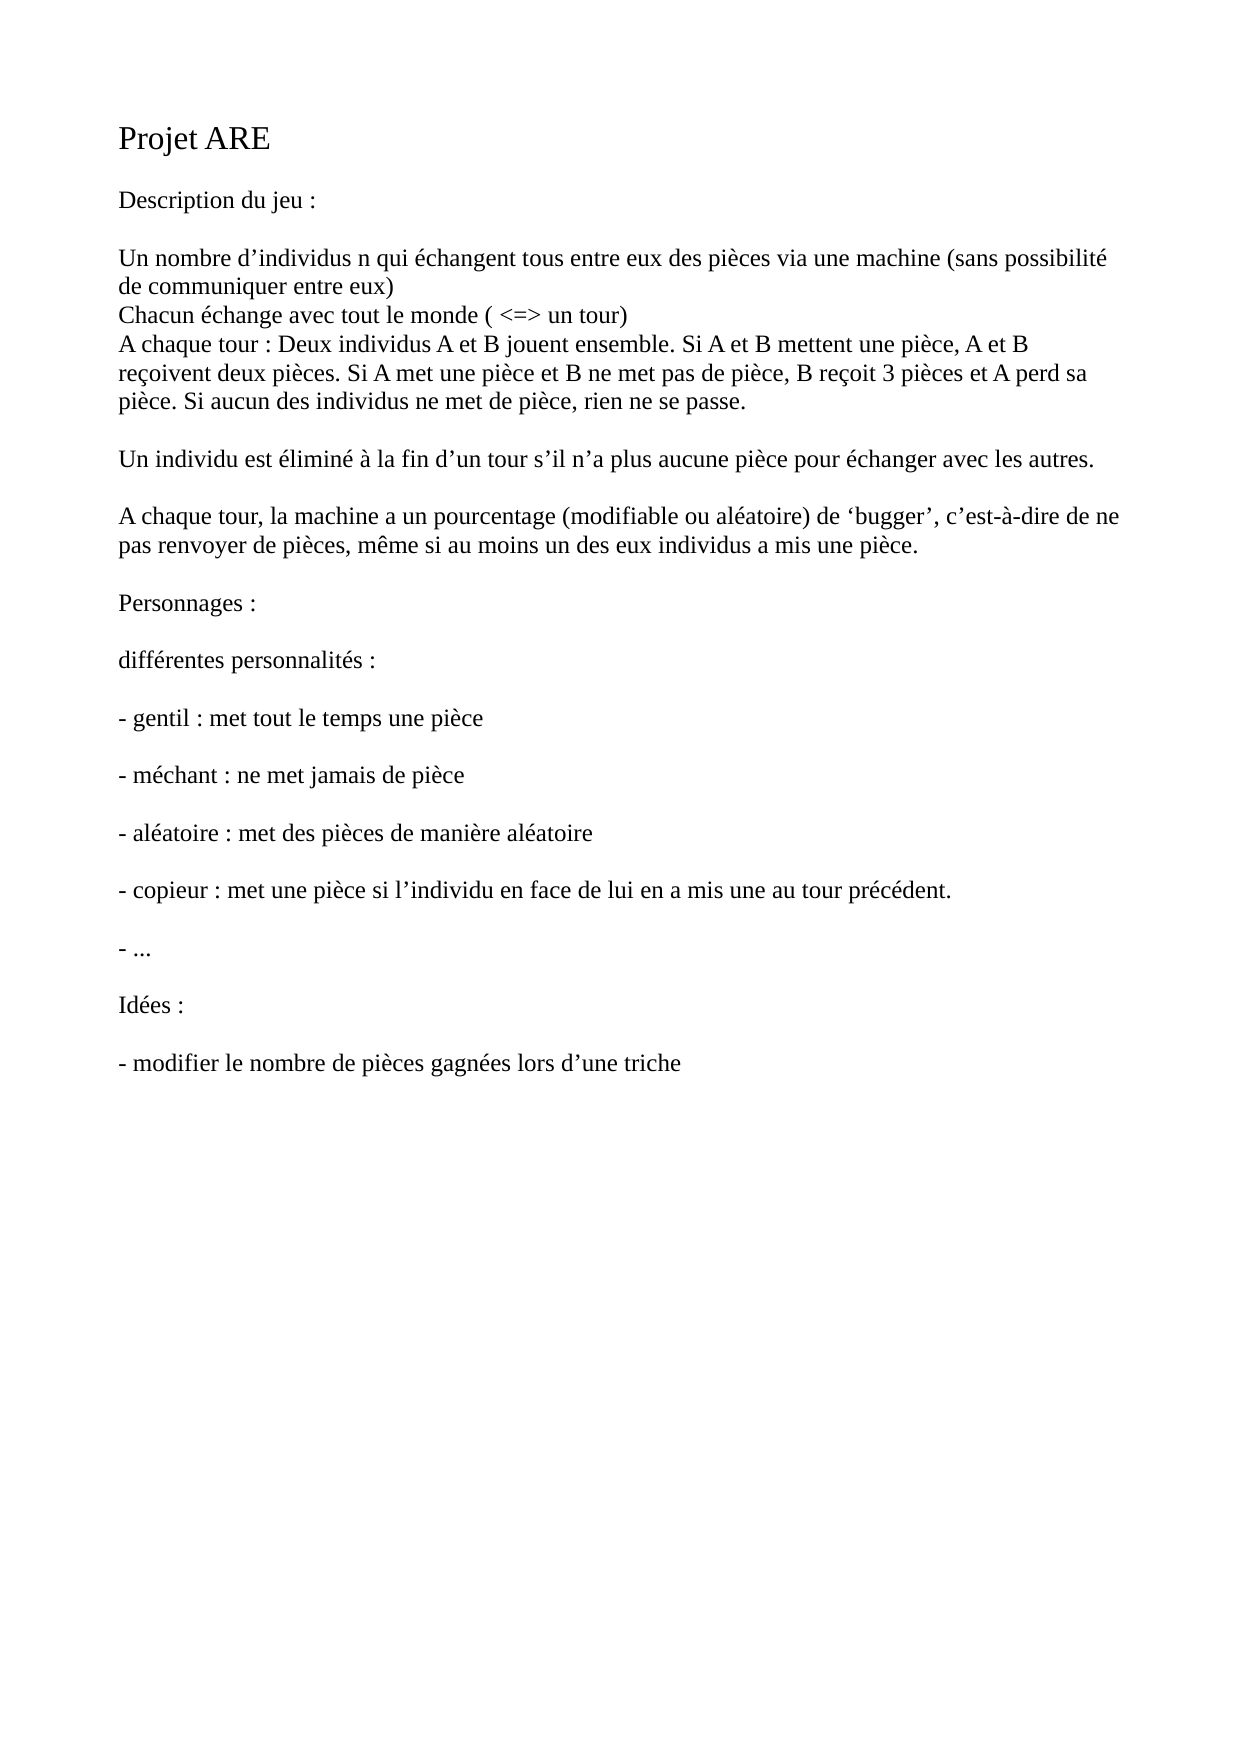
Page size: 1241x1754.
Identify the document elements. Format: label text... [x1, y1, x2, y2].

text A chaque tour : Deux individus A et B jouent ensemble. Si A et B mettent une pièce, A et B reçoivent deux pièces. Si A met une pièce et B ne met pas de pièce, B reçoit 3 pièces et A perd sa pièce. Si aucun des individus ne met de pièce, rien ne se passe. [118, 329, 1122, 415]
text différentes personnalités : [118, 645, 1122, 674]
text - copieur : met une pièce si l’individu en face de lui en a mis une au tour précédent. [118, 875, 1122, 904]
text Idées : [118, 990, 1122, 1019]
text - gentil : met tout le temps une pièce [118, 703, 1122, 731]
text - modifier le nombre de pièces gagnées lors d’une triche [118, 1048, 1122, 1076]
text Projet ARE [118, 118, 1122, 156]
text Description du jeu : [118, 185, 1122, 214]
text Un nombre d’individus n qui échangent tous entre eux des pièces via une machine (sans possibilité de communiquer entre eux) [118, 243, 1122, 300]
text Chacun échange avec tout le monde ( <=> un tour) [118, 300, 1122, 329]
text - méchant : ne met jamais de pièce [118, 760, 1122, 789]
text - ... [118, 933, 1122, 961]
text Un individu est éliminé à la fin d’un tour s’il n’a plus aucune pièce pour échanger avec les autres. [118, 444, 1122, 473]
text A chaque tour, la machine a un pourcentage (modifiable ou aléatoire) de ‘bugger’, c’est-à-dire de ne pas renvoyer de pièces, même si au moins un des eux individus a mis une pièce. [118, 501, 1122, 559]
text Personnages : [118, 588, 1122, 616]
text - aléatoire : met des pièces de manière aléatoire [118, 818, 1122, 846]
